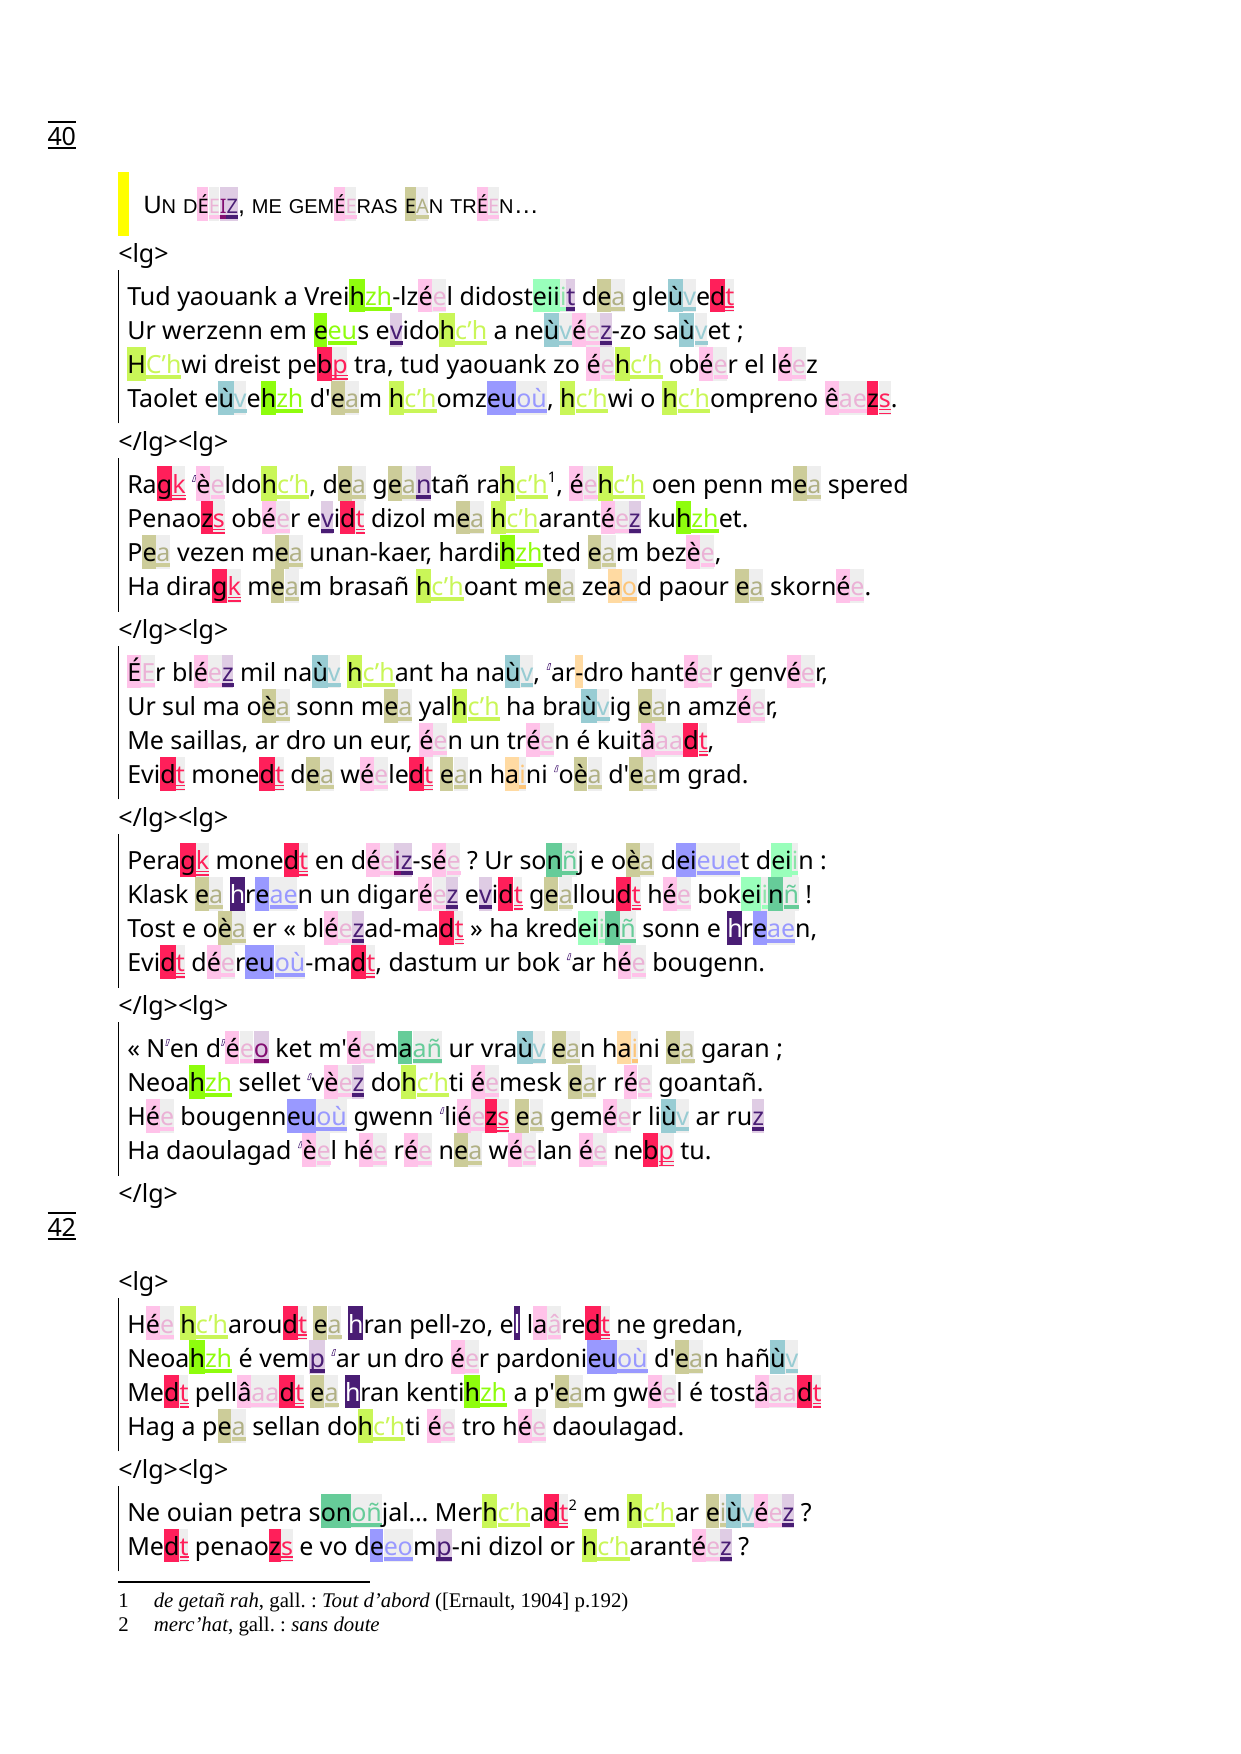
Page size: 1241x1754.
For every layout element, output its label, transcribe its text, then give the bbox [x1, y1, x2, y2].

text Hée hc’haroudt ea hran pell-zo, el laâredt ne gredan, [118, 1297, 1122, 1340]
text Ragk ‘èeldohc’h, dea geantañ rahc’h, éehc’h oen penn mea spered [119, 458, 1122, 501]
text Evidt déereuoù-madt, dastum ur bok ‘ar hée bougenn. [119, 945, 1122, 988]
text Tost e oèa er « bléezad-madt » ha kredeiinñ sonn e hreaen, [246, 911, 324, 945]
text Neoahzh é vemp ‘ar un dro éer pardonieuoù d'ean hañùv [119, 1340, 189, 1374]
text Penaozs obéer evidt dizol mea hc’harantéez kuhzhet. [290, 501, 321, 534]
text Tost e oèa er « bléezad-madt » ha kredeiinñ sonn e hreaen, [795, 911, 1122, 945]
text Klask ea hreaen un digaréez evidt gealloudt hée bokeiinñ ! [691, 877, 741, 911]
text Penaozs obéer evidt dizol mea hc’harantéez kuhzhet. [225, 501, 262, 534]
text Hée bougenneuoù gwenn ‘liéezs ea geméer liùv ar ruz [689, 1099, 752, 1133]
text Penaozs obéer evidt dizol mea hc’harantéez kuhzhet. [691, 501, 1122, 534]
text HC’hwi dreist pebp tra, tud yaouank zo éehc’h obéer el léez [806, 347, 1122, 381]
text Hée bougenneuoù gwenn ‘liéezs ea geméer liùv ar ruz [174, 1099, 287, 1133]
text HC’hwi dreist pebp tra, tud yaouank zo éehc’h obéer el léez [146, 347, 317, 381]
text </lg><lg> [118, 799, 1122, 834]
text Penaozs obéer evidt dizol mea hc’harantéez kuhzhet. [119, 501, 201, 534]
text HC’hwi dreist pebp tra, tud yaouank zo éehc’h obéer el léez [347, 347, 586, 381]
text Me saillas, ar dro un eur, éen un tréen é kuitâaadt, [554, 723, 641, 757]
text Neoahzh é vemp ‘ar un dro éer pardonieuoù d'ean hañùv [205, 1340, 309, 1374]
text Klask ea hreaen un digaréez evidt gealloudt hée bokeiinñ ! [119, 877, 195, 911]
text Penaozs obéer evidt dizol mea hc’harantéez kuhzhet. [641, 501, 676, 534]
text Neoahzh é vemp ‘ar un dro éer pardonieuoù d'ean hañùv [325, 1340, 451, 1374]
text Taolet eùvehzh d'eam hc’homzeuoù, hc’hwi o hc’hompreno êaezs. [119, 381, 1122, 423]
text Medt penaozs e vo deeomp-ni dizol or hc’harantéez ? [119, 1528, 1122, 1571]
text Penaozs obéer evidt dizol mea hc’harantéez kuhzhet. [506, 501, 601, 534]
text Klask ea hreaen un digaréez evidt gealloudt hée bokeiinñ ! [799, 877, 1122, 911]
text Neoahzh é vemp ‘ar un dro éer pardonieuoù d'ean hañùv [703, 1340, 770, 1374]
text Tost e oèa er « bléezad-madt » ha kredeiinñ sonn e hreaen, [463, 911, 578, 945]
text <lg> [118, 1263, 1122, 1297]
text Ur werzenn em eeus evidohc’h a neùvéez-zo saùvet ; [119, 312, 1122, 347]
text Ha diragk meam brasañ hc’hoant mea zeaod paour ea skornée. [119, 569, 1122, 612]
text de getañ rah, gall. : Tout d’abord ([Ernault, 1904] p.192) [118, 1588, 1122, 1612]
text Ha daoulagad ‘èel hée rée nea wéelan ée nebp tu. [119, 1133, 1122, 1176]
text Neoahzh é vemp ‘ar un dro éer pardonieuoù d'ean hañùv [798, 1340, 1122, 1374]
text Hée bougenneuoù gwenn ‘liéezs ea geméer liùv ar ruz [764, 1099, 1122, 1133]
text Klask ea hreaen un digaréez evidt gealloudt hée bokeiinñ ! [572, 877, 616, 911]
text <lg> [118, 236, 1122, 269]
text Tost e oèa er « bléezad-madt » ha kredeiinñ sonn e hreaen, [636, 911, 727, 945]
text Me saillas, ar dro un eur, éen un tréen é kuitâaadt, [447, 723, 526, 757]
text Tost e oèa er « bléezad-madt » ha kredeiinñ sonn e hreaen, [119, 911, 218, 945]
text Hée bougenneuoù gwenn ‘liéezs ea geméer liùv ar ruz [347, 1099, 457, 1133]
text </lg><lg> [118, 988, 1122, 1022]
text 42 [47, 1210, 1122, 1244]
text Penaozs obéer evidt dizol mea hc’harantéez kuhzhet. [364, 501, 456, 534]
text 40 [47, 118, 1122, 152]
text Pea vezen mea unan-kaer, hardihzhted eam bezèe, [119, 534, 1122, 569]
text Un déeiz, me geméeras ean tréen… [129, 172, 1122, 236]
text ÉEr bléez mil naùv hc’hant ha naùv, ‘ar-dro hantéer genvéer, [119, 646, 1122, 688]
text HC’hwi dreist pebp tra, tud yaouank zo éehc’h obéer el léez [630, 347, 699, 381]
text merc’hat, gall. : sans doute [118, 1612, 1122, 1636]
text Medt pellâaadt ea hran kentihzh a p'eam gwéel é tostâaadt [119, 1374, 1122, 1408]
text Peragk monedt en déeiz-sée ? Ur sonñj e oèa deieuet deiin : [119, 834, 1122, 877]
text Evidt monedt dea wéeledt ean haini ‘oèa d'eam grad. [119, 757, 1122, 799]
text Neoahzh sellet ‘vèez dohc’hti éemesk ear rée goantañ. [119, 1064, 1122, 1099]
text Hag a pea sellan dohc’hti ée tro hée daoulagad. [119, 1408, 1122, 1451]
text Hée bougenneuoù gwenn ‘liéezs ea geméer liùv ar ruz [543, 1099, 603, 1133]
text </lg><lg> [118, 612, 1122, 646]
text HC’hwi dreist pebp tra, tud yaouank zo éehc’h obéer el léez [727, 347, 778, 381]
text Tud yaouank a Vreihzh-lzéel didosteiiit dea gleùvedt [118, 269, 1122, 312]
text </lg> [118, 1176, 1122, 1210]
text Tost e oèa er « bléezad-madt » ha kredeiinñ sonn e hreaen, [364, 911, 439, 945]
text Me saillas, ar dro un eur, éen un tréen é kuitâaadt, [707, 723, 1122, 757]
text Ur sul ma oèa sonn mea yalhc’h ha braùvig ean amzéer, [119, 688, 1122, 723]
text </lg><lg> [118, 1451, 1122, 1486]
text Klask ea hreaen un digaréez evidt gealloudt hée bokeiinñ ! [297, 877, 418, 911]
text Me saillas, ar dro un eur, éen un tréen é kuitâaadt, [119, 723, 419, 757]
text Hée bougenneuoù gwenn ‘liéezs ea geméer liùv ar ruz [631, 1099, 661, 1133]
text Neoahzh é vemp ‘ar un dro éer pardonieuoù d'ean hañùv [479, 1340, 587, 1374]
text </lg><lg> [118, 423, 1122, 458]
text « N’en d’éeo ket m'éemaañ ur vraùv ean haini ea garan ; [119, 1022, 1122, 1064]
text Ne ouian petra sonoñjal… Merhc’hadt em hc’har eiùvéez ? [119, 1486, 1122, 1528]
